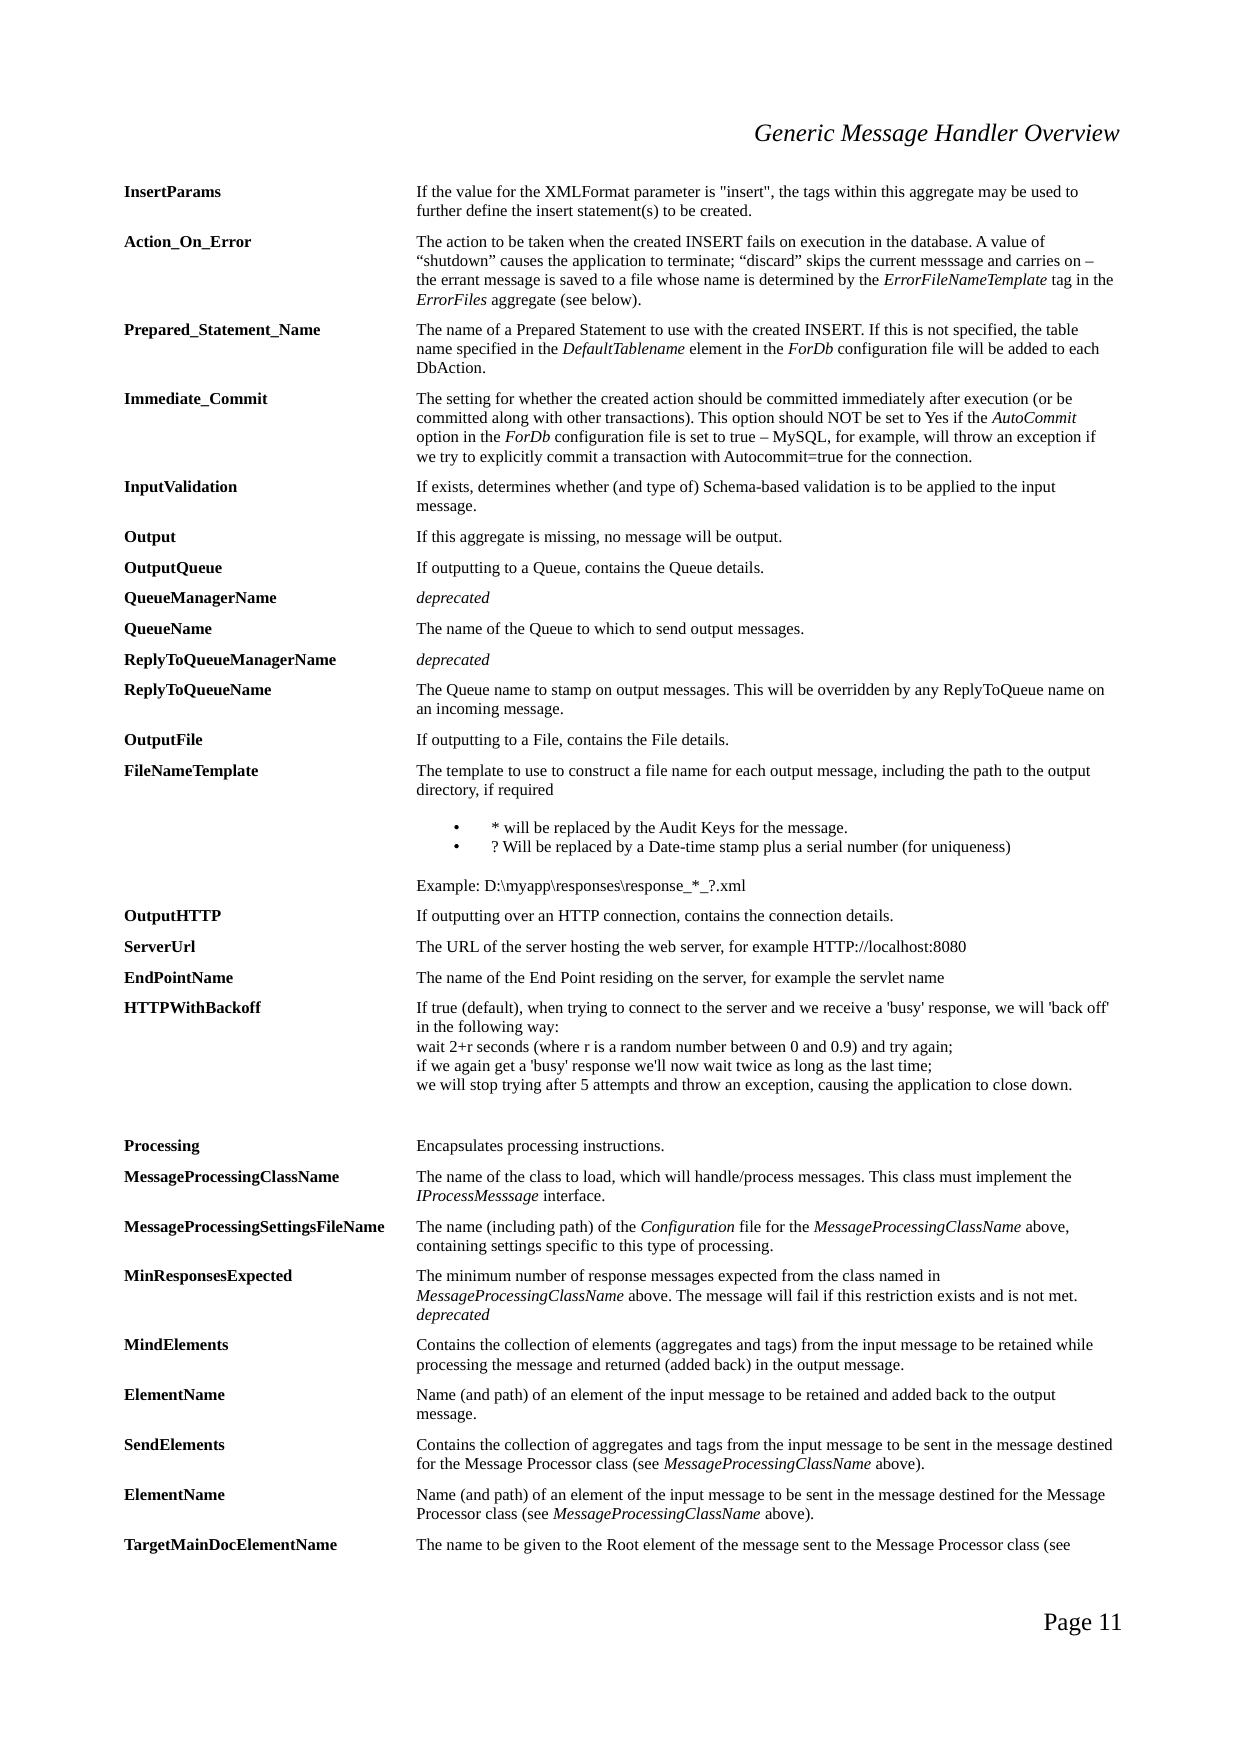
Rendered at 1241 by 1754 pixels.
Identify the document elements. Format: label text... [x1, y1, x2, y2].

table_cell ServerUrl [118, 931, 411, 962]
table_cell If exists, determines whether (and type of) Schema-based validation is to be applied to the input message. [411, 471, 1122, 521]
table_cell Output [118, 521, 411, 552]
table_cell OutputHTTP [118, 901, 411, 931]
table_cell ElementName [118, 1379, 411, 1429]
table_cell OutputQueue [118, 552, 411, 582]
table_cell ReplyToQueueName [118, 674, 411, 724]
table_cell Processing [118, 1130, 411, 1161]
table_cell QueueName [118, 613, 411, 644]
table_cell The name of the class to load, which will handle/process messages. This class must implement the IProcessMesssage interface. [411, 1161, 1122, 1211]
table_cell The name to be given to the Root element of the message sent to the Message Processor class (see [411, 1529, 1122, 1559]
table_cell MessageProcessingClassName [118, 1161, 411, 1211]
table_cell [118, 1100, 411, 1130]
table_cell SendElements [118, 1429, 411, 1479]
table_cell deprecated [411, 644, 1122, 674]
table_cell TargetMainDocElementName [118, 1529, 411, 1559]
table_cell The Queue name to stamp on output messages. This will be overridden by any ReplyToQueue name on an incoming message. [411, 674, 1122, 724]
table_cell If true (default), when trying to connect to the server and we receive a 'busy' response, we will 'back off' in the following way: wait 2+r seconds (where r is a random number between 0 and 0.9) and try again; if we again get a 'busy' response we'll now wait twice as long as the last time; we will stop trying after 5 attempts and throw an exception, causing the application to close down. [411, 993, 1122, 1100]
table_cell Action_On_Error [118, 226, 411, 314]
table_cell InputValidation [118, 471, 411, 521]
table_cell If outputting over an HTTP connection, contains the connection details. [411, 901, 1122, 931]
table_cell If outputting to a Queue, contains the Queue details. [411, 552, 1122, 582]
table_cell MessageProcessingSettingsFileName [118, 1211, 411, 1261]
table_cell Contains the collection of elements (aggregates and tags) from the input message to be retained while processing the message and returned (added back) in the output message. [411, 1330, 1122, 1379]
table_cell Contains the collection of aggregates and tags from the input message to be sent in the message destined for the Message Processor class (see MessageProcessingClassName above). [411, 1429, 1122, 1479]
table_cell Immediate_Commit [118, 383, 411, 471]
table_cell The name (including path) of the Configuration file for the MessageProcessingClassName above, containing settings specific to this type of processing. [411, 1211, 1122, 1261]
table_cell HTTPWithBackoff [118, 993, 411, 1100]
table_cell OutputFile [118, 724, 411, 755]
table_cell The template to use to construct a file name for each output message, including the path to the output directory, if required * will be replaced by the Audit Keys for the message. ? Will be replaced by a Date-time stamp plus a serial number (for uniqueness) Example: D:\myapp\responses\response_*_?.xml [411, 755, 1122, 901]
table_cell MindElements [118, 1330, 411, 1379]
table_cell MinResponsesExpected [118, 1261, 411, 1329]
table_cell The URL of the server hosting the web server, for example HTTP://localhost:8080 [411, 931, 1122, 962]
table_cell Name (and path) of an element of the input message to be sent in the message destined for the Message Processor class (see MessageProcessingClassName above). [411, 1479, 1122, 1529]
table_cell The minimum number of response messages expected from the class named in MessageProcessingClassName above. The message will fail if this restriction exists and is not met. deprecated [411, 1261, 1122, 1329]
table_cell ReplyToQueueManagerName [118, 644, 411, 674]
table_cell The setting for whether the created action should be committed immediately after execution (or be committed along with other transactions). This option should NOT be set to Yes if the AutoCommit option in the ForDb configuration file is set to true – MySQL, for example, will throw an exception if we try to explicitly commit a transaction with Autocommit=true for the connection. [411, 383, 1122, 471]
table_cell InsertParams [118, 176, 411, 226]
table_cell QueueManagerName [118, 583, 411, 613]
table_cell The name of a Prepared Statement to use with the created INSERT. If this is not specified, the table name specified in the DefaultTablename element in the ForDb configuration file will be added to each DbAction. [411, 314, 1122, 383]
table_cell [411, 1100, 1122, 1130]
table_cell If this aggregate is missing, no message will be output. [411, 521, 1122, 552]
table_cell Prepared_Statement_Name [118, 314, 411, 383]
table_cell If the value for the XMLFormat parameter is "insert", the tags within this aggregate may be used to further define the insert statement(s) to be created. [411, 176, 1122, 226]
table_cell Name (and path) of an element of the input message to be retained and added back to the output message. [411, 1379, 1122, 1429]
table_cell EndPointName [118, 962, 411, 992]
table_cell If outputting to a File, contains the File details. [411, 724, 1122, 755]
table_cell ElementName [118, 1479, 411, 1529]
table_cell FileNameTemplate [118, 755, 411, 901]
table_cell Encapsulates processing instructions. [411, 1130, 1122, 1161]
table_cell The action to be taken when the created INSERT fails on execution in the database. A value of “shutdown” causes the application to terminate; “discard” skips the current messsage and carries on – the errant message is saved to a file whose name is determined by the ErrorFileNameTemplate tag in the ErrorFiles aggregate (see below). [411, 226, 1122, 314]
table_cell deprecated [411, 583, 1122, 613]
table_cell The name of the Queue to which to send output messages. [411, 613, 1122, 644]
table_cell The name of the End Point residing on the server, for example the servlet name [411, 962, 1122, 992]
